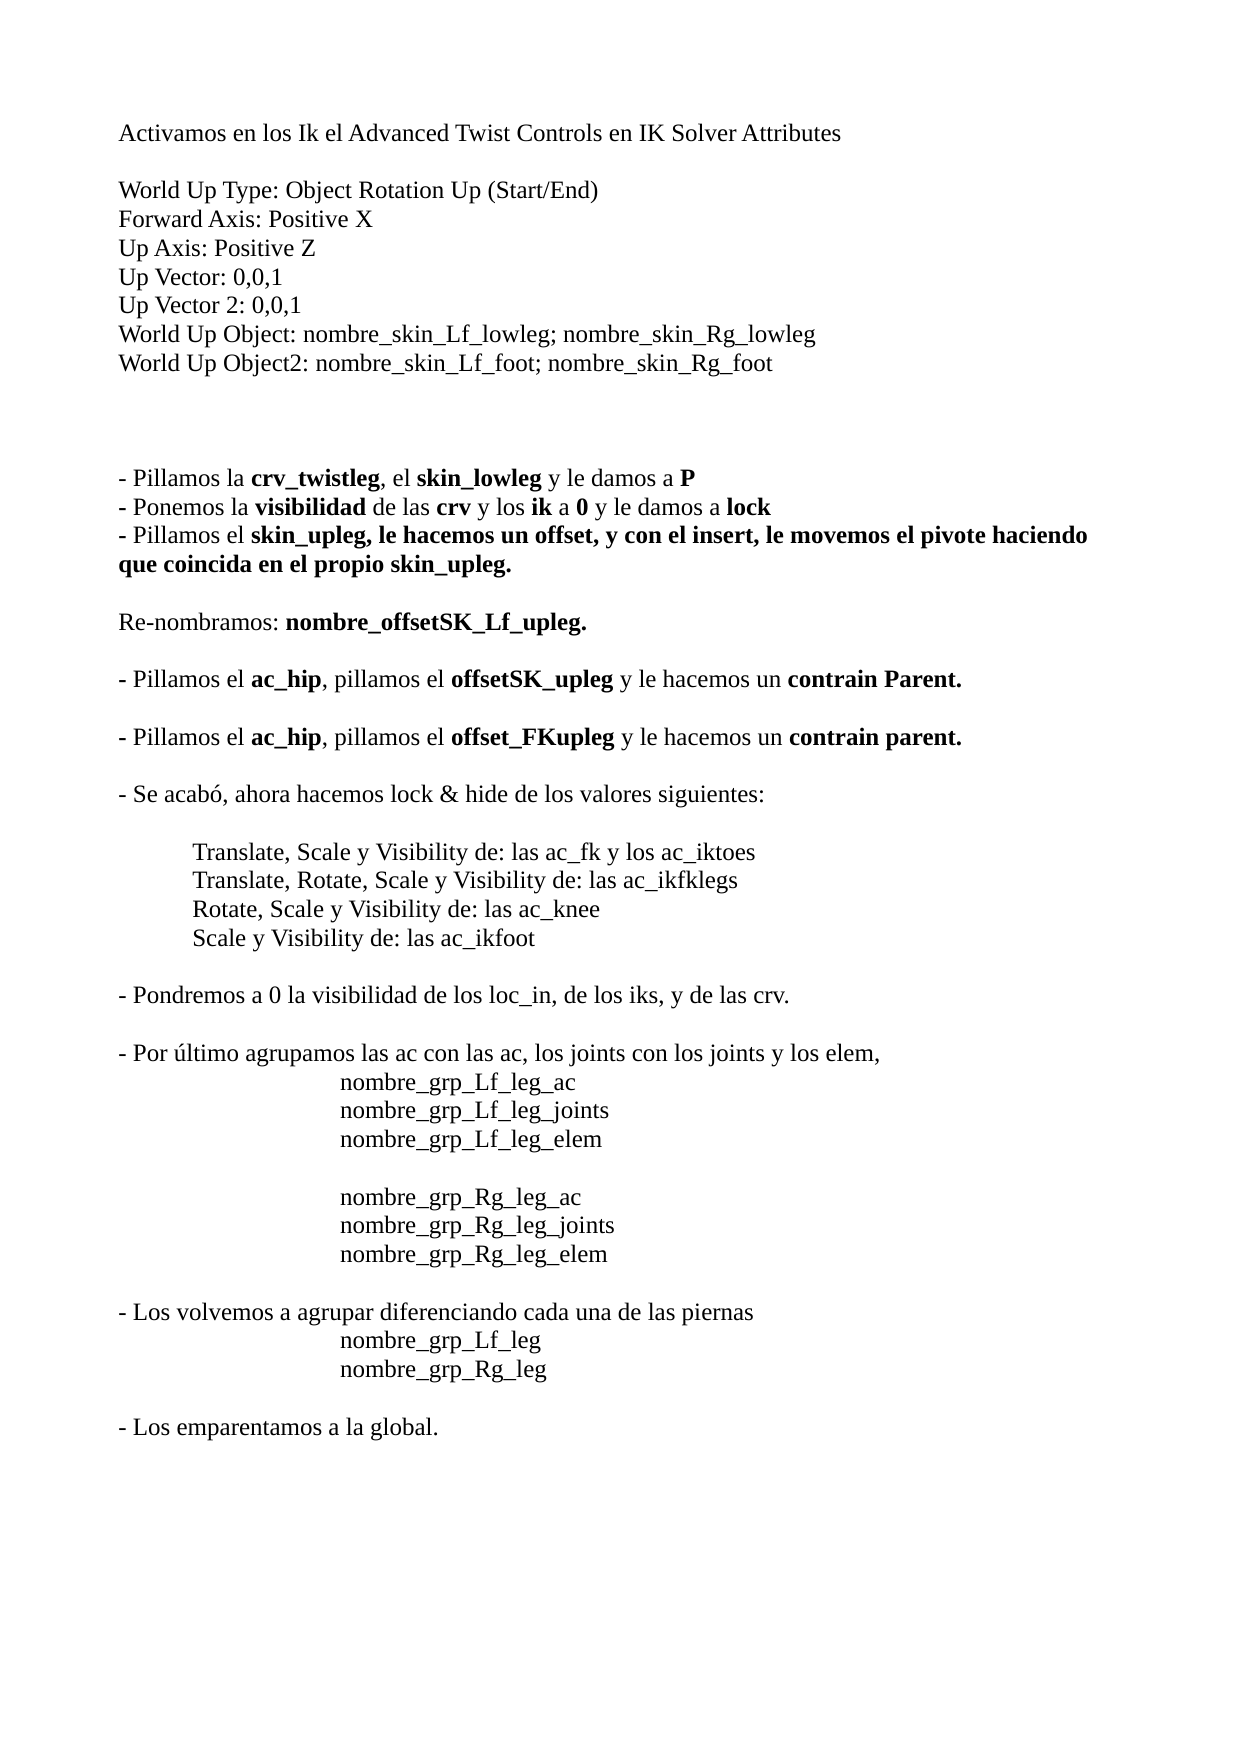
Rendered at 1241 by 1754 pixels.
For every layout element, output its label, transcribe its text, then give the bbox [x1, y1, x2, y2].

text Up Vector: 0,0,1 [118, 262, 1122, 291]
text - Ponemos la visibilidad de las crv y los ik a 0 y le damos a lock [118, 492, 1122, 521]
text Up Axis: Positive Z [118, 233, 1122, 262]
text World Up Object: nombre_skin_Lf_lowleg; nombre_skin_Rg_lowleg [118, 319, 1122, 348]
text nombre_grp_Rg_leg_elem [118, 1239, 1122, 1268]
text - Pillamos el ac_hip, pillamos el offset_FKupleg y le hacemos un contrain parent. [118, 722, 1122, 751]
text Activamos en los Ik el Advanced Twist Controls en IK Solver Attributes [118, 118, 1122, 147]
text World Up Object2: nombre_skin_Lf_foot; nombre_skin_Rg_foot [118, 348, 1122, 377]
text Scale y Visibility de: las ac_ikfoot [118, 923, 1122, 952]
text - Por último agrupamos las ac con las ac, los joints con los joints y los elem, [118, 1038, 1122, 1067]
text nombre_grp_Rg_leg_ac [266, 1182, 1122, 1211]
text - Pillamos la crv_twistleg, el skin_lowleg y le damos a P [118, 463, 1122, 492]
text - Los emparentamos a la global. [118, 1412, 1122, 1441]
text - Se acabó, ahora hacemos lock & hide de los valores siguientes: [118, 779, 1122, 808]
text nombre_grp_Rg_leg [118, 1354, 1122, 1383]
text Re-nombramos: nombre_offsetSK_Lf_upleg. [118, 607, 1122, 636]
text Up Vector 2: 0,0,1 [118, 291, 1122, 319]
text nombre_grp_Lf_leg [118, 1326, 1122, 1354]
text World Up Type: Object Rotation Up (Start/End) [118, 176, 1122, 204]
text - Pillamos el skin_upleg, le hacemos un offset, y con el insert, le movemos el pivote haciendo que coincida en el propio skin_upleg. [118, 521, 1122, 578]
text - Pillamos el ac_hip, pillamos el offsetSK_upleg y le hacemos un contrain Parent. [118, 664, 1122, 693]
text nombre_grp_Lf_leg_ac [118, 1067, 1122, 1096]
text Forward Axis: Positive X [118, 204, 1122, 233]
text - Pondremos a 0 la visibilidad de los loc_in, de los iks, y de las crv. [118, 981, 1122, 1009]
text nombre_grp_Lf_leg_joints [118, 1096, 1122, 1124]
text Translate, Scale y Visibility de: las ac_fk y los ac_iktoes [118, 837, 1122, 866]
text nombre_grp_Rg_leg_joints [118, 1211, 1122, 1239]
text - Los volvemos a agrupar diferenciando cada una de las piernas [118, 1297, 1122, 1326]
text Translate, Rotate, Scale y Visibility de: las ac_ikfklegs [118, 866, 1122, 894]
text Rotate, Scale y Visibility de: las ac_knee [118, 894, 1122, 923]
text nombre_grp_Lf_leg_elem [118, 1124, 1122, 1153]
